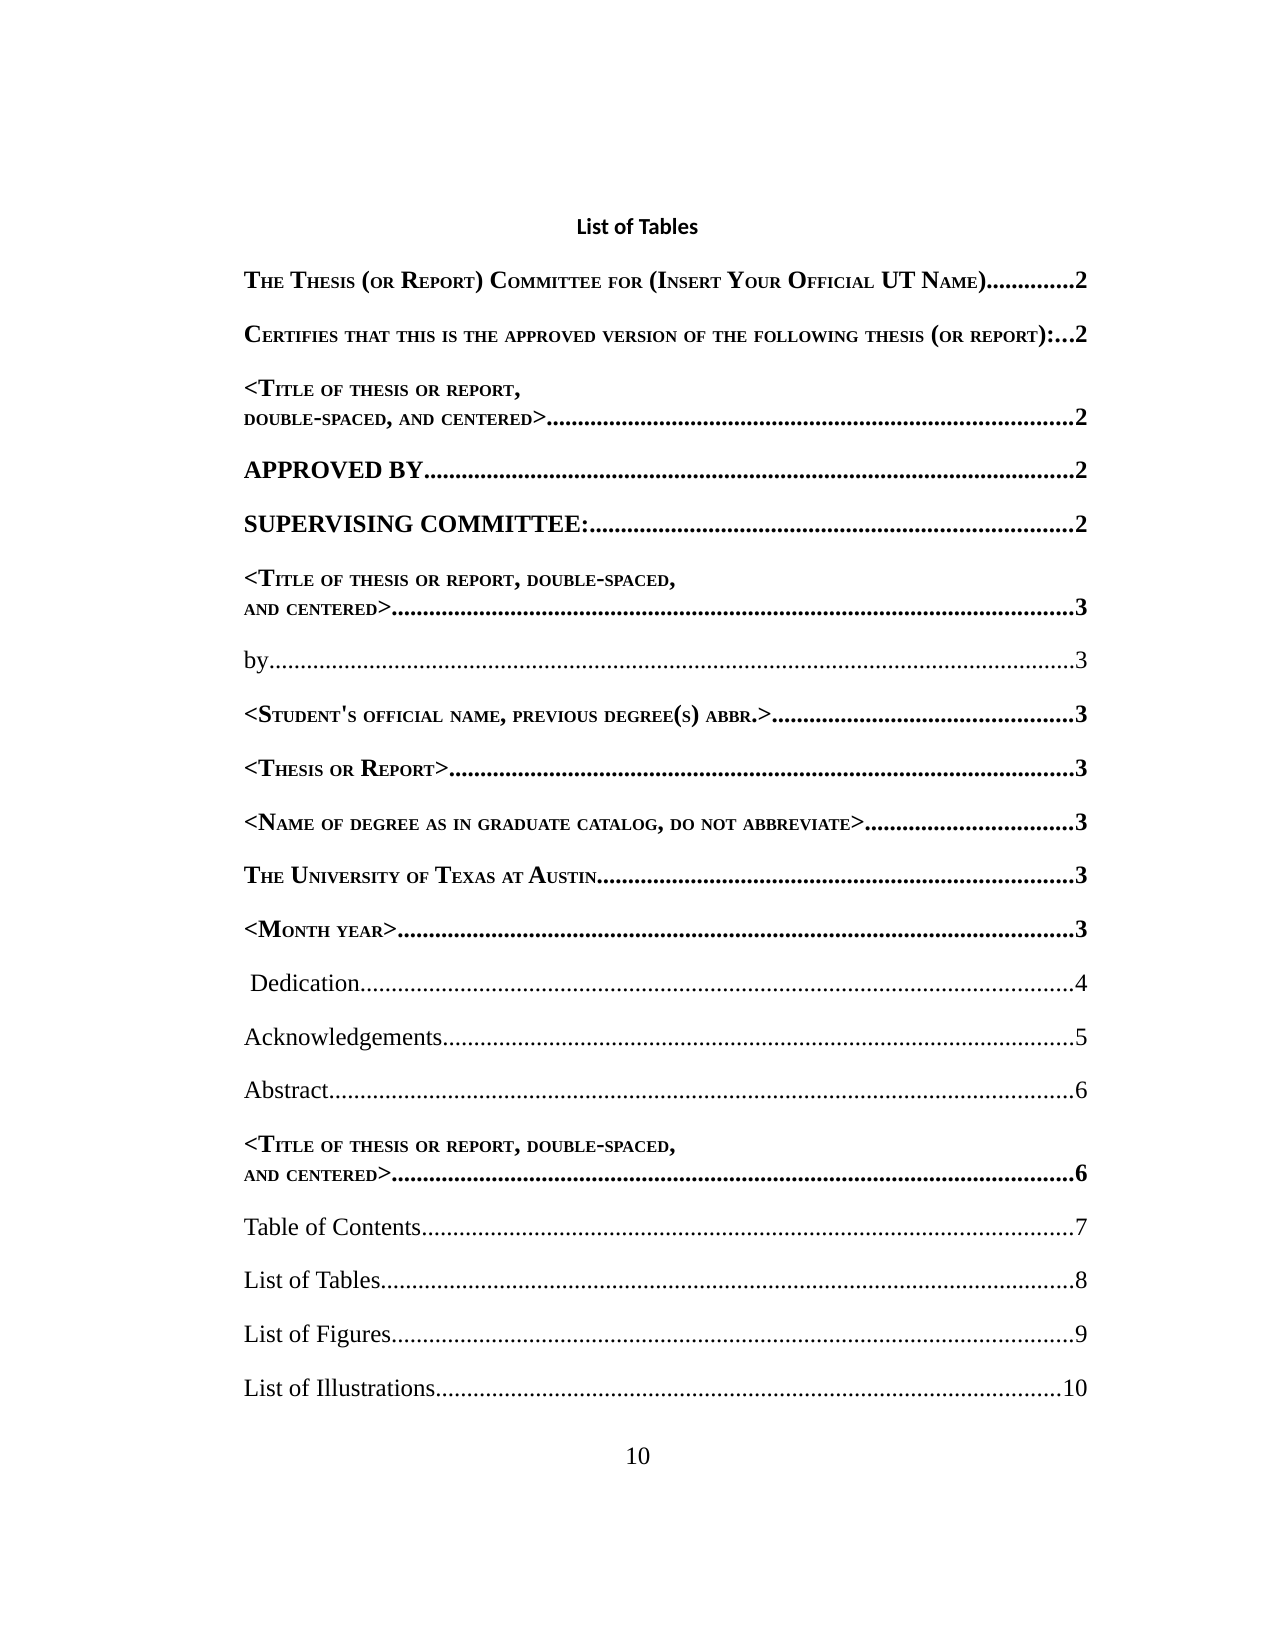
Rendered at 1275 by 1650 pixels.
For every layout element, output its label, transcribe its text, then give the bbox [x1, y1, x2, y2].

text List of Figures 9 [244, 1319, 1087, 1348]
text List of Illustrations 10 [244, 1373, 1087, 1402]
text Table of Contents 7 [244, 1212, 1087, 1241]
text <Thesis or Report> 3 [244, 753, 1087, 782]
text by 3 [244, 646, 1087, 674]
text Acknowledgements 5 [244, 1022, 1087, 1051]
text List of Tables 8 [244, 1266, 1087, 1294]
text <Title of thesis or report, double-spaced, and centered> 2 [244, 373, 1087, 431]
subtitle List of Tables [187, 212, 1087, 241]
text <Title of thesis or report, double-spaced, and centered> 3 [244, 563, 1087, 621]
text <Student's official name, previous degree(s) abbr.> 3 [244, 699, 1087, 728]
text Dedication 4 [244, 968, 1087, 997]
text <Title of thesis or report, double-spaced, and centered> 6 [244, 1129, 1087, 1187]
text SUPERVISING COMMITTEE: 2 [244, 509, 1087, 538]
text <Month year> 3 [244, 914, 1087, 943]
text The University of Texas at Austin 3 [244, 861, 1087, 889]
text <Name of degree as in graduate catalog, do not abbreviate> 3 [244, 807, 1087, 836]
text Certifies that this is the approved version of the following thesis (or report): 2 [244, 319, 1087, 348]
text Abstract 6 [244, 1076, 1087, 1104]
text The Thesis (or Report) Committee for (Insert Your Official UT Name) 2 [244, 266, 1087, 294]
text APPROVED BY 2 [244, 456, 1087, 484]
